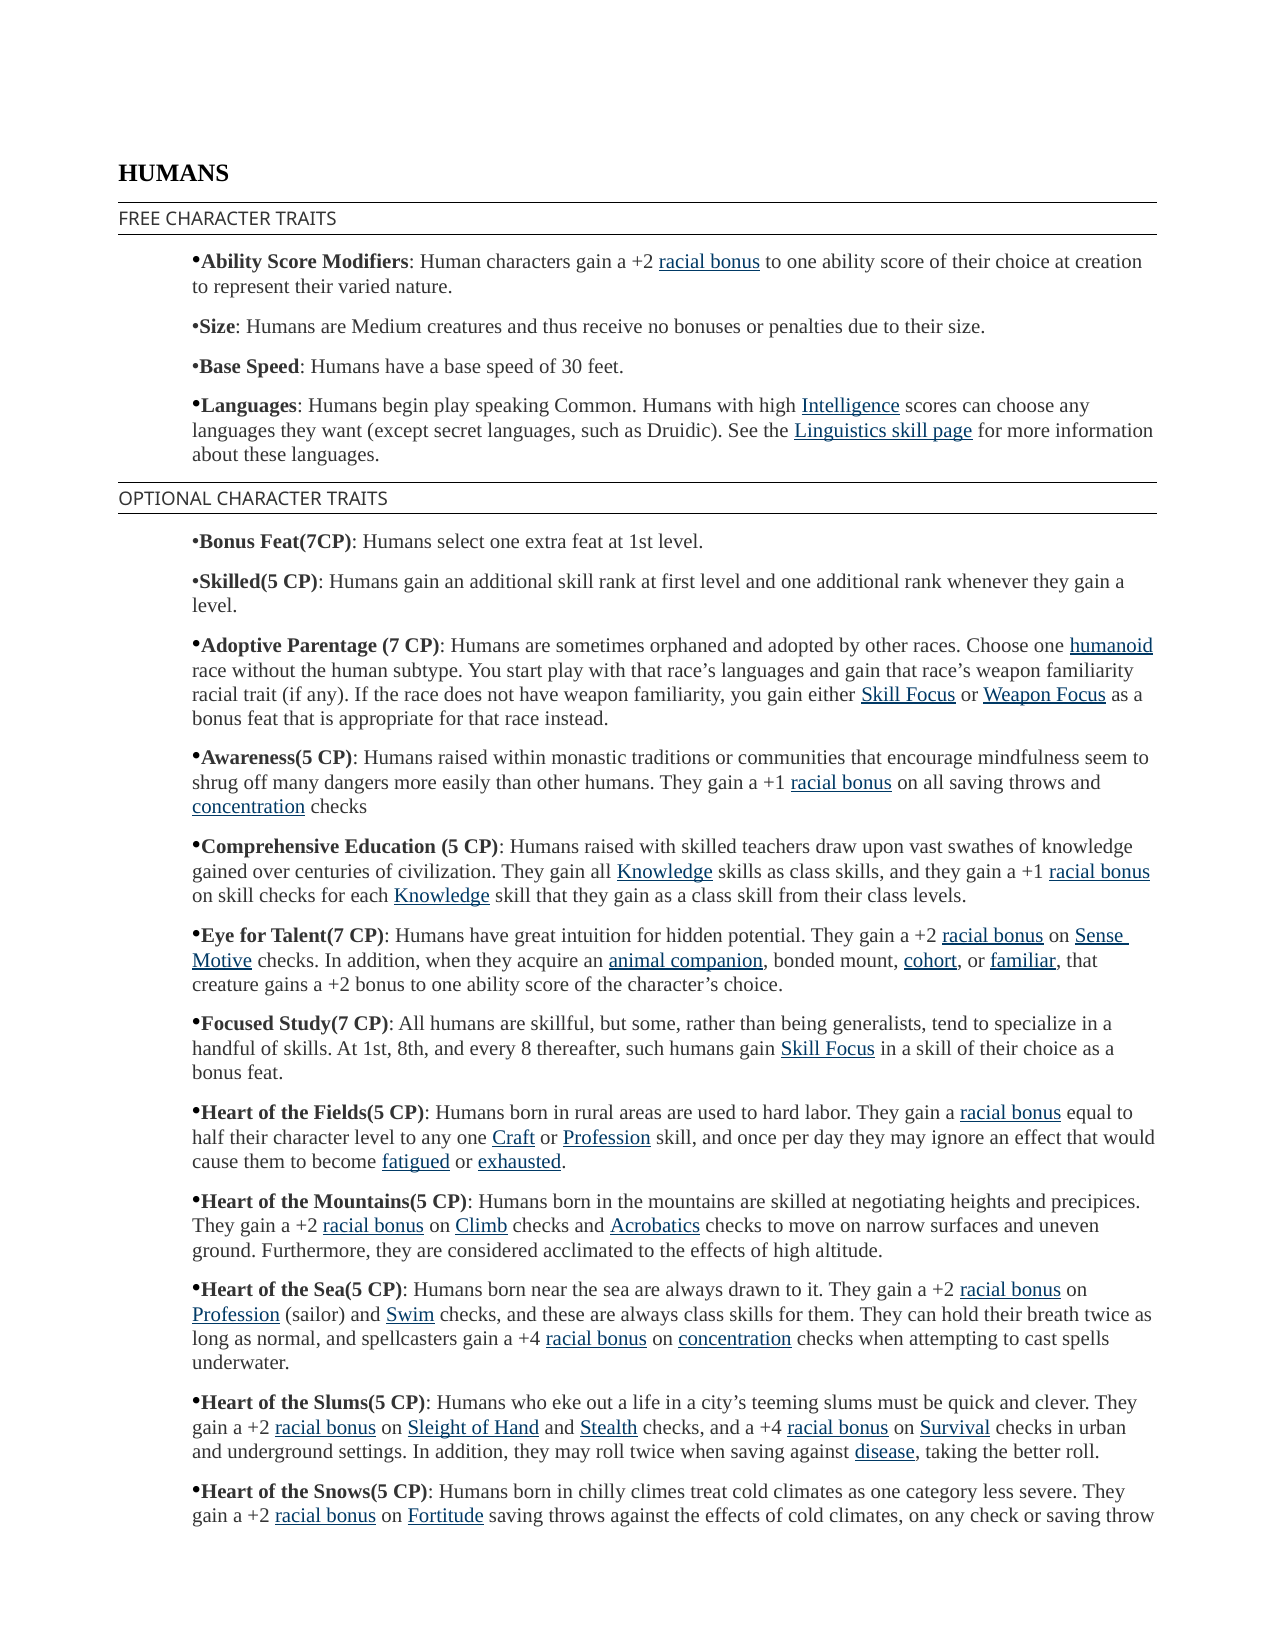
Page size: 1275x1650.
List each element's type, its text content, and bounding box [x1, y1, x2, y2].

list Heart of the Snows(5 CP): Humans born in chilly climes treat cold climates as one category less severe. They gain a +2 racial bonus on Fortitude saving throws against the effects of cold climates, on any check or saving throw [118, 1478, 1157, 1527]
list Base Speed: Humans have a base speed of 30 feet. [118, 354, 1157, 378]
list Bonus Feat(7CP): Humans select one extra feat at 1st level. [118, 529, 1157, 553]
list Eye for Talent(7 CP): Humans have great intuition for hidden potential. They gain a +2 racial bonus on Sense Motive checks. In addition, when they acquire an animal companion, bonded mount, cohort, or familiar, that creature gains a +2 bonus to one ability score of the character’s choice. [118, 923, 1157, 996]
list Awareness(5 CP): Humans raised within monastic traditions or communities that encourage mindfulness seem to shrug off many dangers more easily than other humans. They gain a +1 racial bonus on all saving throws and concentration checks [118, 745, 1157, 818]
list Heart of the Sea(5 CP): Humans born near the sea are always drawn to it. They gain a +2 racial bonus on Profession (sailor) and Swim checks, and these are always class skills for them. They can hold their breath twice as long as normal, and spellcasters gain a +4 racial bonus on concentration checks when attempting to cast spells underwater. [118, 1277, 1157, 1374]
list Heart of the Mountains(5 CP): Humans born in the mountains are skilled at negotiating heights and precipices. They gain a +2 racial bonus on Climb checks and Acrobatics checks to move on narrow surfaces and uneven ground. Furthermore, they are considered acclimated to the effects of high altitude. [118, 1188, 1157, 1262]
list Skilled(5 CP): Humans gain an additional skill rank at first level and one additional rank whenever they gain a level. [118, 569, 1157, 617]
list Languages: Humans begin play speaking Common. Humans with high Intelligence scores can choose any languages they want (except secret languages, such as Druidic). See the Linguistics skill page for more information about these languages. [118, 393, 1157, 466]
text FREE CHARACTER TRAITS [118, 203, 1157, 234]
list Size: Humans are Medium creatures and thus receive no bonuses or penalties due to their size. [118, 314, 1157, 338]
list Adoptive Parentage (7 CP): Humans are sometimes orphaned and adopted by other races. Choose one humanoid race without the human subtype. You start play with that race’s languages and gain that race’s weapon familiarity racial trait (if any). If the race does not have weapon familiarity, you gain either Skill Focus or Weapon Focus as a bonus feat that is appropriate for that race instead. [118, 633, 1157, 730]
list Heart of the Slums(5 CP): Humans who eke out a life in a city’s teeming slums must be quick and clever. They gain a +2 racial bonus on Sleight of Hand and Stealth checks, and a +4 racial bonus on Survival checks in urban and underground settings. In addition, they may roll twice when saving against disease, taking the better roll. [118, 1390, 1157, 1463]
text HUMANS [118, 158, 1157, 187]
text OPTIONAL CHARACTER TRAITS [118, 483, 1157, 513]
list Focused Study(7 CP): All humans are skillful, but some, rather than being generalists, tend to specialize in a handful of skills. At 1st, 8th, and every 8 thereafter, such humans gain Skill Focus in a skill of their choice as a bonus feat. [118, 1011, 1157, 1084]
list Heart of the Fields(5 CP): Humans born in rural areas are used to hard labor. They gain a racial bonus equal to half their character level to any one Craft or Profession skill, and once per day they may ignore an effect that would cause them to become fatigued or exhausted. [118, 1100, 1157, 1173]
list Comprehensive Education (5 CP): Humans raised with skilled teachers draw upon vast swathes of knowledge gained over centuries of civilization. They gain all Knowledge skills as class skills, and they gain a +1 racial bonus on skill checks for each Knowledge skill that they gain as a class skill from their class levels. [118, 834, 1157, 907]
list Ability Score Modifiers: Human characters gain a +2 racial bonus to one ability score of their choice at creation to represent their varied nature. [118, 249, 1157, 298]
